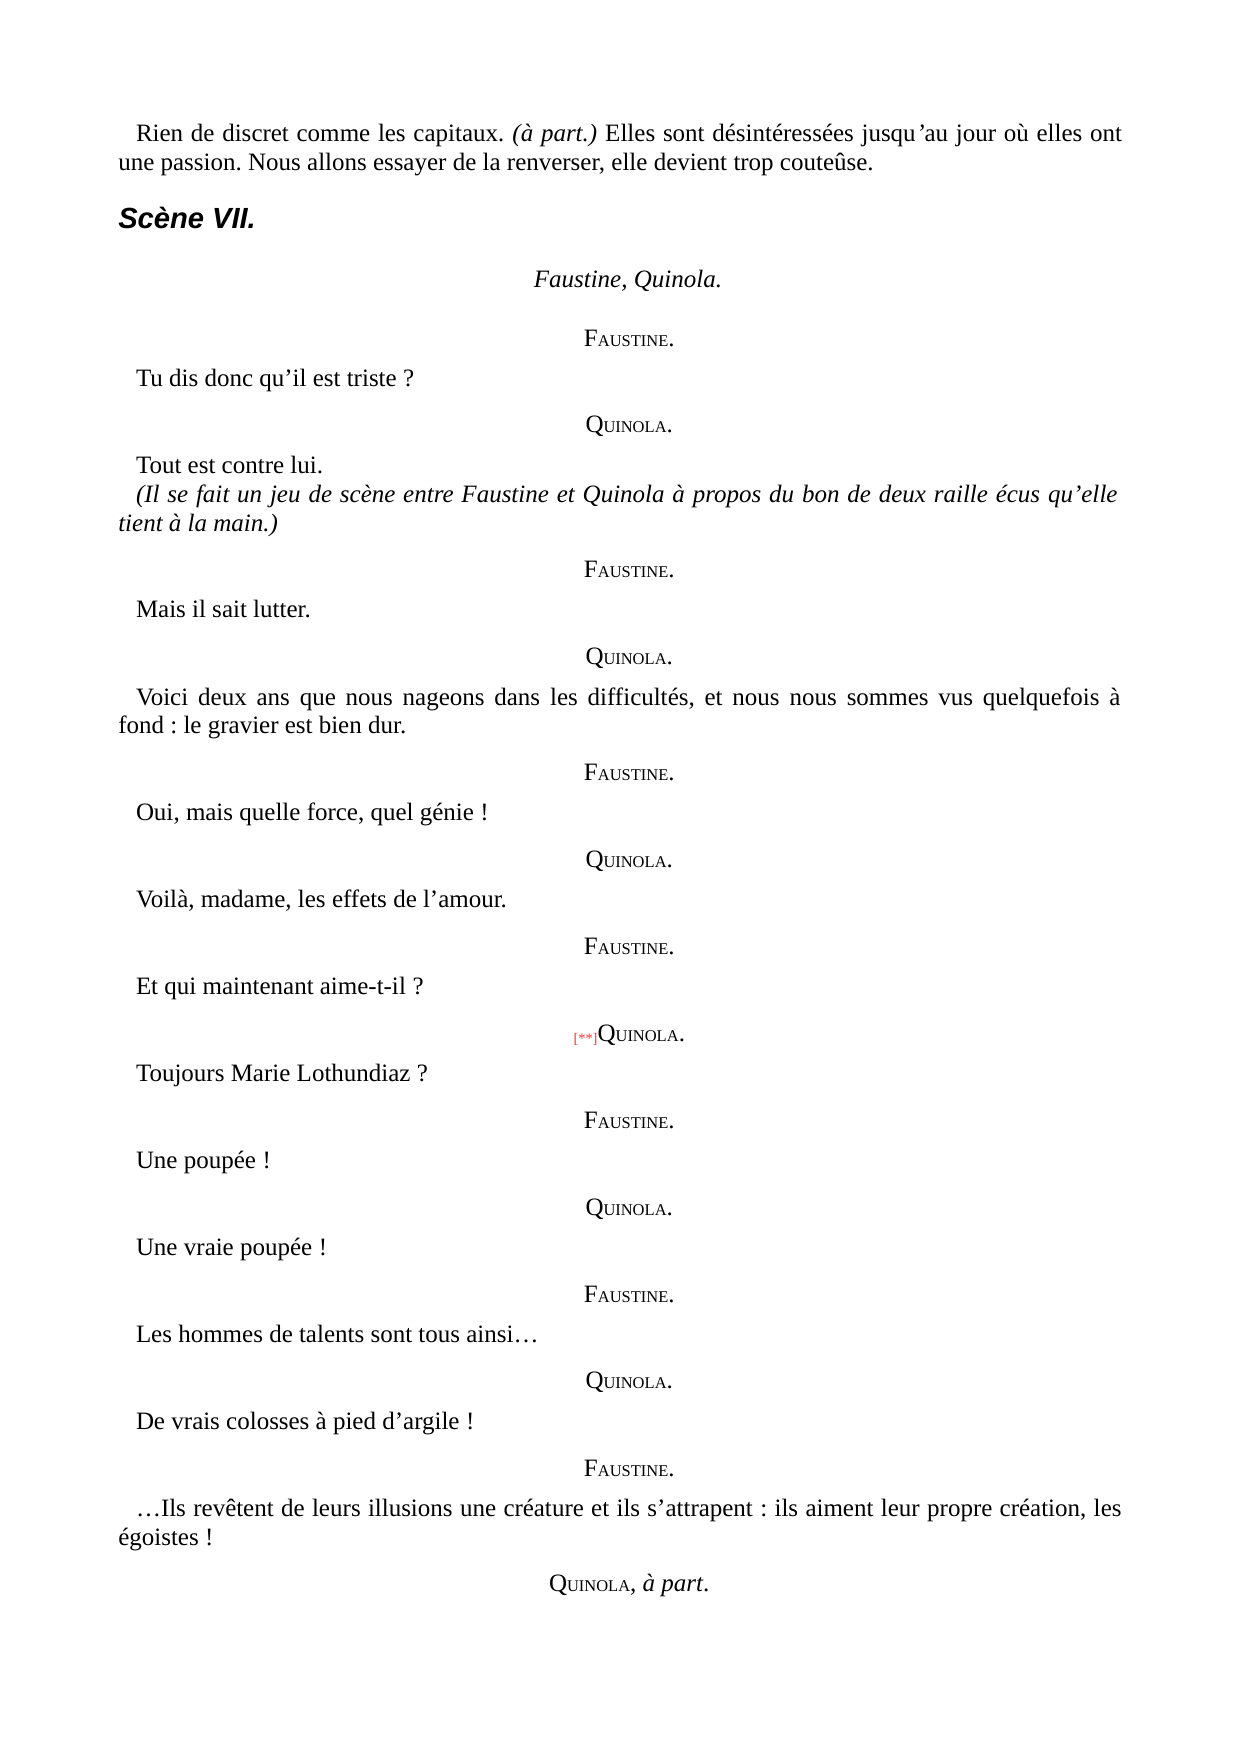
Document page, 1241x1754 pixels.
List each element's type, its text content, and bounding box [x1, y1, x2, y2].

text Faustine. [118, 1279, 1122, 1307]
text Faustine. [118, 1453, 1122, 1481]
text Les hommes de talents sont tous ainsi… [118, 1319, 1122, 1348]
text Quinola. [118, 641, 1122, 670]
text Quinola. [118, 1366, 1122, 1394]
text Faustine. [118, 554, 1122, 583]
text Voilà, madame, les effets de l’amour. [118, 884, 1122, 913]
text Mais il sait lutter. [118, 594, 1122, 623]
subtitle Scène VII. [118, 201, 1122, 234]
text Faustine, Quinola. [118, 264, 1122, 293]
text Toujours Marie Lothundiaz ? [118, 1058, 1122, 1087]
text Faustine. [118, 1105, 1122, 1133]
text …Ils revêtent de leurs illusions une créature et ils s’attrapent : ils aiment leur propre création, les égoistes ! [118, 1493, 1122, 1551]
text Quinola. [118, 844, 1122, 872]
text Une vraie poupée ! [118, 1232, 1122, 1261]
text Faustine. [118, 323, 1122, 351]
text Faustine. [118, 757, 1122, 786]
text Quinola, à part. [118, 1568, 1122, 1597]
text Faustine. [118, 931, 1122, 959]
text (Il se fait un jeu de scène entre Faustine et Quinola à propos du bon de deux raille écus qu’elle tient à la main.) [118, 479, 1122, 536]
text Une poupée ! [118, 1145, 1122, 1174]
text Voici deux ans que nous nageons dans les difficultés, et nous nous sommes vus quelquefois à fond : le gravier est bien dur. [118, 682, 1122, 739]
text Tout est contre lui. [118, 450, 1122, 479]
text Quinola. [118, 1192, 1122, 1220]
text [**]Quinola. [118, 1018, 1122, 1046]
text De vrais colosses à pied d’argile ! [118, 1406, 1122, 1435]
text Quinola. [118, 409, 1122, 438]
text Tu dis donc qu’il est triste ? [118, 363, 1122, 392]
text Oui, mais quelle force, quel génie ! [118, 797, 1122, 826]
text Et qui maintenant aime-t-il ? [118, 971, 1122, 1000]
text Rien de discret comme les capitaux. (à part.) Elles sont désintéressées jusqu’au jour où elles ont une passion. Nous allons essayer de la renverser, elle devient trop couteûse. [118, 118, 1122, 176]
